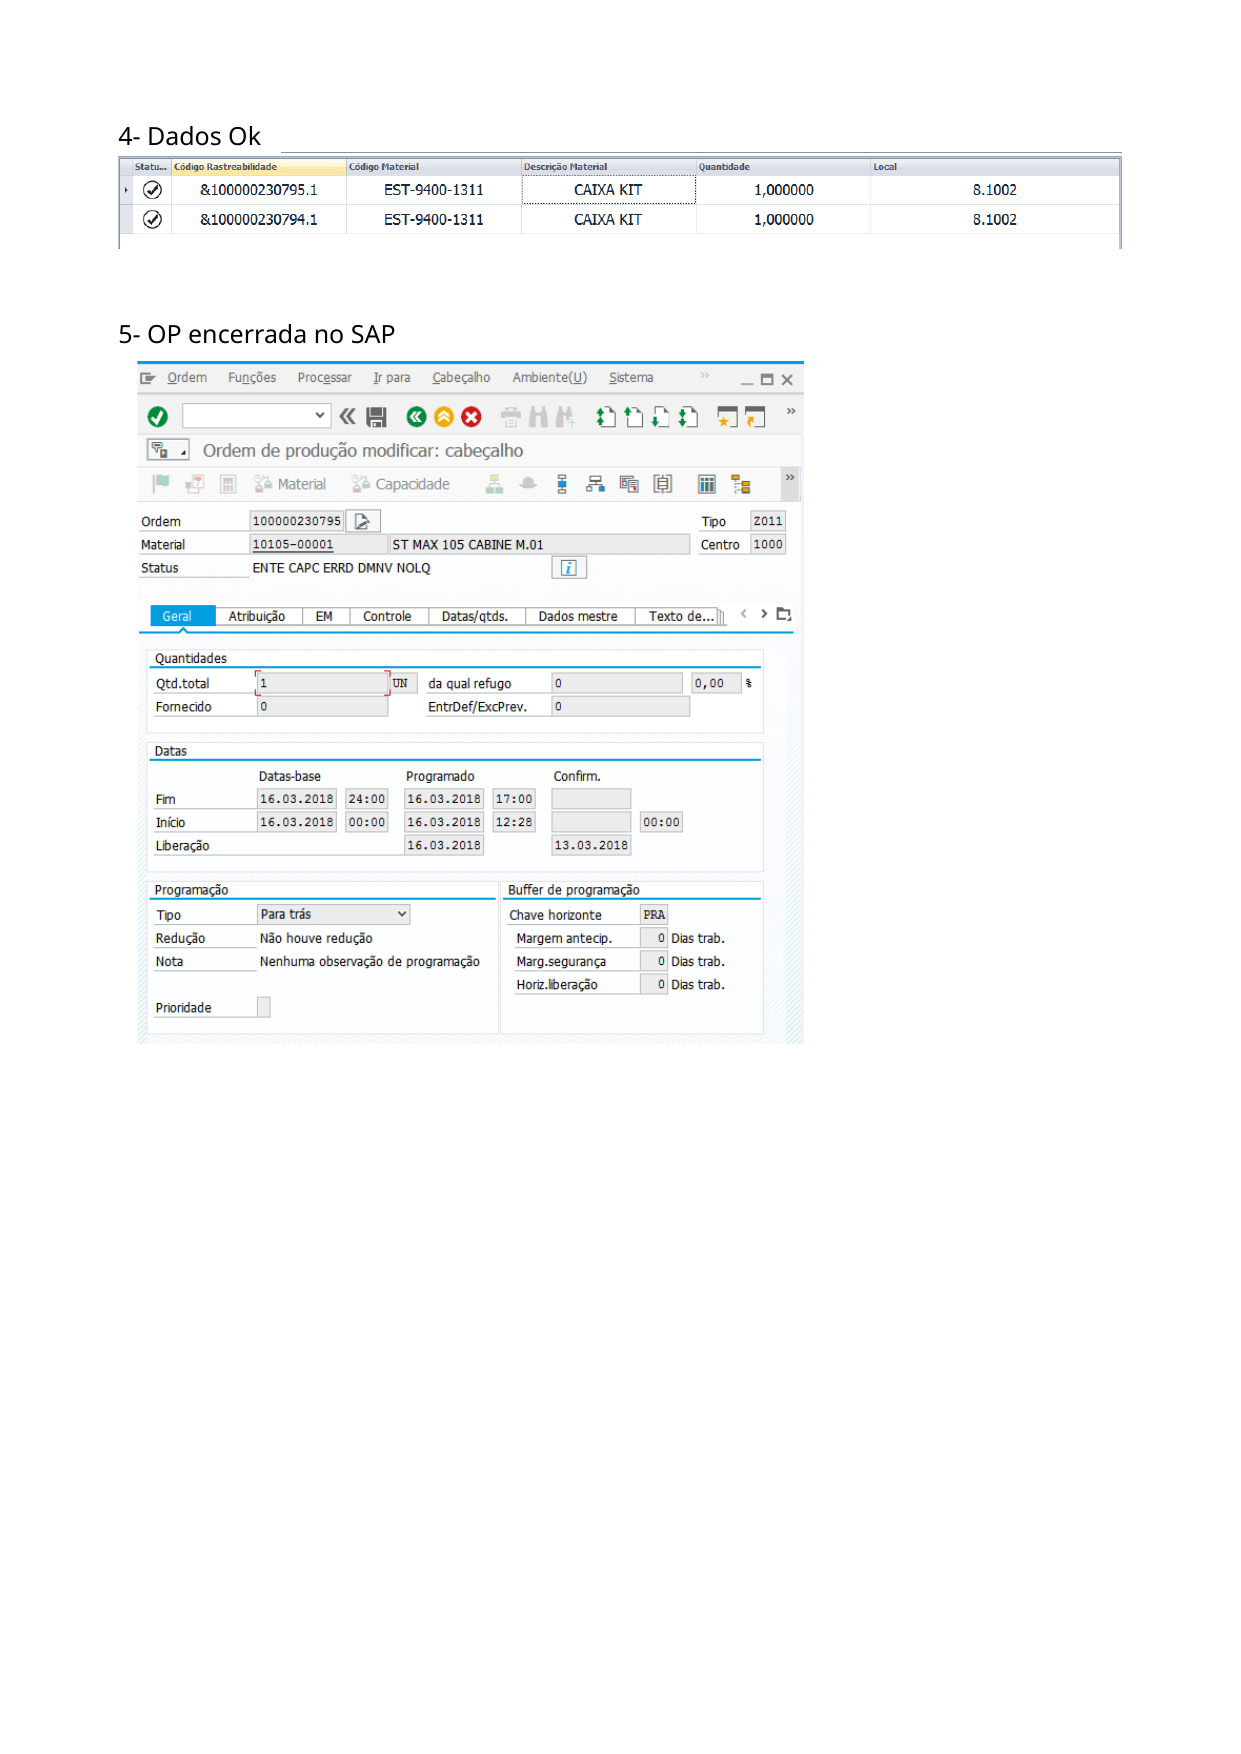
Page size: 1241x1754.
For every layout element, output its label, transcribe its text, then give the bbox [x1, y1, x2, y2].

picture [137, 365, 804, 1044]
text 5- OP encerrada no SAP [118, 316, 1122, 350]
text 4- Dados Ok [118, 118, 1122, 152]
picture [118, 152, 1123, 249]
